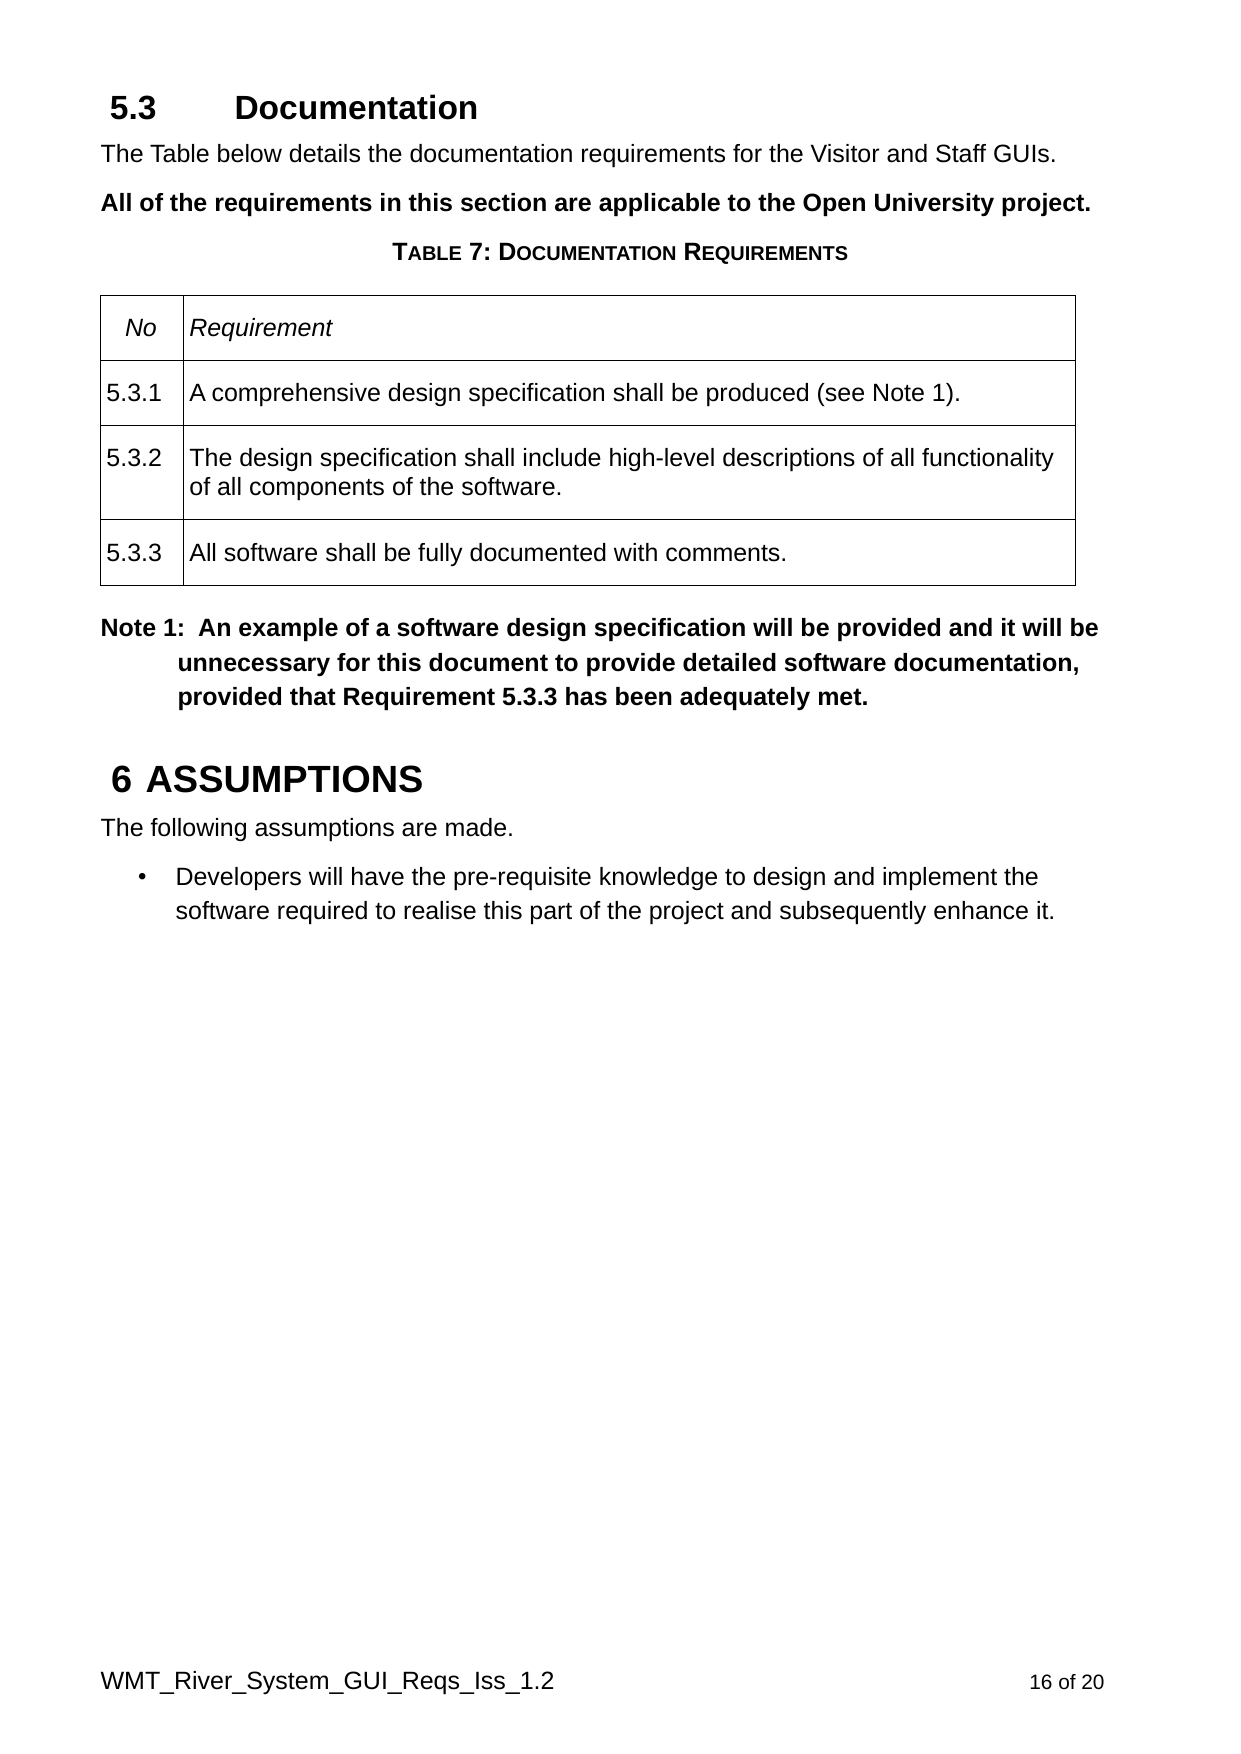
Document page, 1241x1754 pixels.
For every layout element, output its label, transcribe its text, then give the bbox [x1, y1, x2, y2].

text The following assumptions are made. [100, 812, 1140, 841]
table_cell All software shall be fully documented with comments. [184, 520, 1075, 584]
text The Table below details the documentation requirements for the Visitor and Staff GUIs. [100, 139, 1140, 168]
text Note 1: An example of a software design specification will be provided and it will be unnecessary for this document to provide detailed software documentation, provided that Requirement 5.3.3 has been adequately met. [100, 613, 1140, 711]
subtitle Table 7: Documentation Requirements [100, 237, 1140, 266]
text All of the requirements in this section are applicable to the Open University project. [100, 188, 1140, 217]
table_cell 5.3.1 [101, 361, 183, 425]
subtitle Documentation [100, 88, 1140, 126]
table_cell A comprehensive design specification shall be produced (see Note 1). [184, 361, 1075, 425]
subtitle ASSUMPTIONS [100, 756, 1140, 800]
table_cell 5.3.2 [101, 426, 183, 519]
table_header No [101, 296, 183, 360]
table_header Requirement [184, 296, 1075, 360]
table_cell The design specification shall include high-level descriptions of all functionality of all components of the software. [184, 426, 1075, 519]
table_cell 5.3.3 [101, 520, 183, 584]
list Developers will have the pre-requisite knowledge to design and implement the software required to realise this part of the project and subsequently enhance it. [138, 862, 1140, 925]
